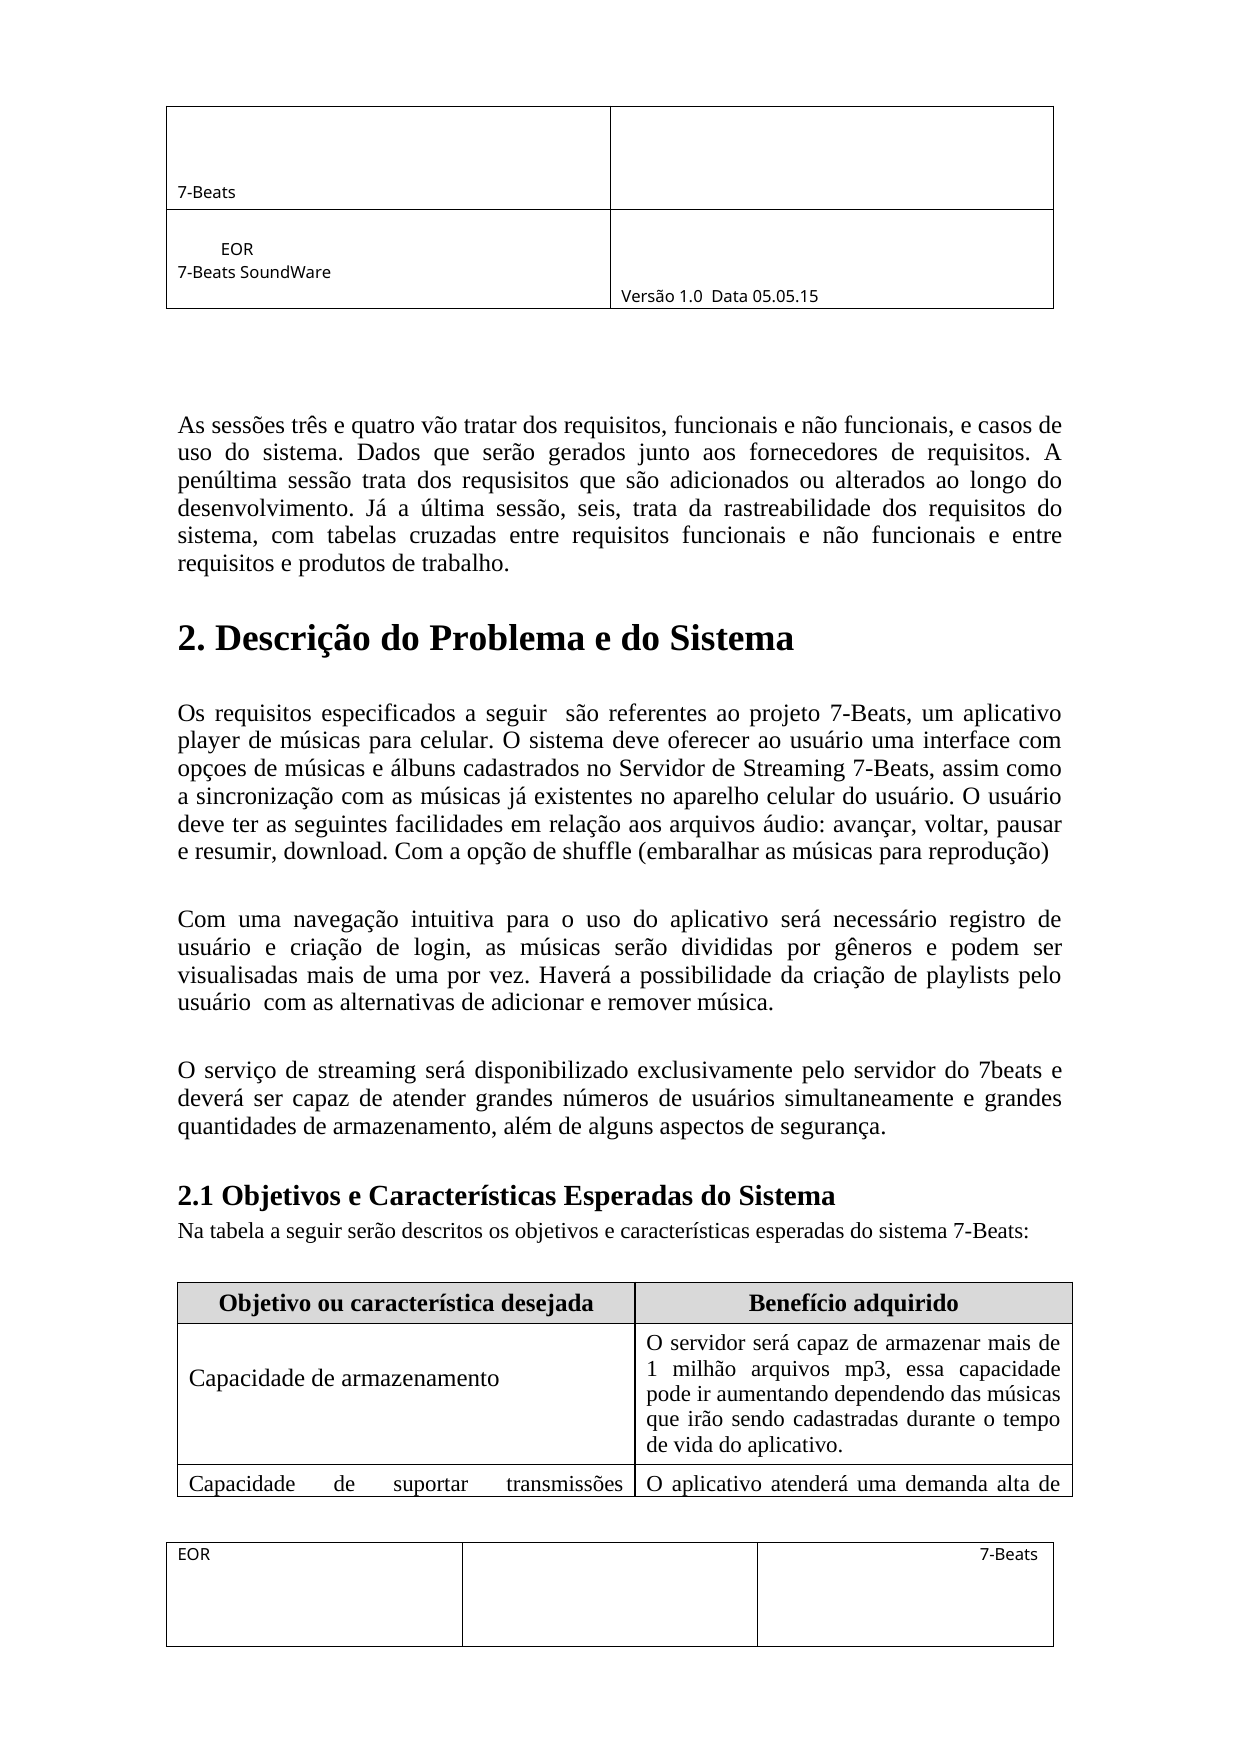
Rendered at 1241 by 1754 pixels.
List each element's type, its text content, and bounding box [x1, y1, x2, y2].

table_cell O servidor será capaz de armazenar mais de 1 milhão arquivos mp3, essa capacidade pode ir aumentando dependendo das músicas que irão sendo cadastradas durante o tempo de vida do aplicativo. [636, 1324, 1072, 1463]
table_cell O aplicativo atenderá uma demanda alta de [636, 1465, 1072, 1496]
table_cell Capacidade de armazenamento [178, 1324, 634, 1463]
subtitle 2.1 Objetivos e Características Esperadas do Sistema [177, 1180, 1063, 1212]
text Na tabela a seguir serão descritos os objetivos e características esperadas do sistema 7-Beats: [177, 1218, 1063, 1244]
table_header Benefício adquirido [636, 1283, 1072, 1323]
table_cell Capacidade de suportar transmissões [178, 1465, 634, 1496]
text Com uma navegação intuitiva para o uso do aplicativo será necessário registro de usuário e criação de login, as músicas serão divididas por gêneros e podem ser visualisadas mais de uma por vez. Haverá a possibilidade da criação de playlists pelo usuário com as alternativas de adicionar e remover música. [177, 905, 1063, 1016]
text As sessões três e quatro vão tratar dos requisitos, funcionais e não funcionais, e casos de uso do sistema. Dados que serão gerados junto aos fornecedores de requisitos. A penúltima sessão trata dos requsisitos que são adicionados ou alterados ao longo do desenvolvimento. Já a última sessão, seis, trata da rastreabilidade dos requisitos do sistema, com tabelas cruzadas entre requisitos funcionais e não funcionais e entre requisitos e produtos de trabalho. [177, 411, 1063, 577]
text O serviço de streaming será disponibilizado exclusivamente pelo servidor do 7beats e deverá ser capaz de atender grandes números de usuários simultaneamente e grandes quantidades de armazenamento, além de alguns aspectos de segurança. [177, 1056, 1063, 1139]
text Os requisitos especificados a seguir são referentes ao projeto 7-Beats, um aplicativo player de músicas para celular. O sistema deve oferecer ao usuário uma interface com opçoes de músicas e álbuns cadastrados no Servidor de Streaming 7-Beats, assim como a sincronização com as músicas já existentes no aparelho celular do usuário. O usuário deve ter as seguintes facilidades em relação aos arquivos áudio: avançar, voltar, pausar e resumir, download. Com a opção de shuffle (embaralhar as músicas para reprodução) [177, 699, 1063, 865]
table_header Objetivo ou característica desejada [178, 1283, 634, 1323]
subtitle 2. Descrição do Problema e do Sistema [177, 617, 1063, 659]
